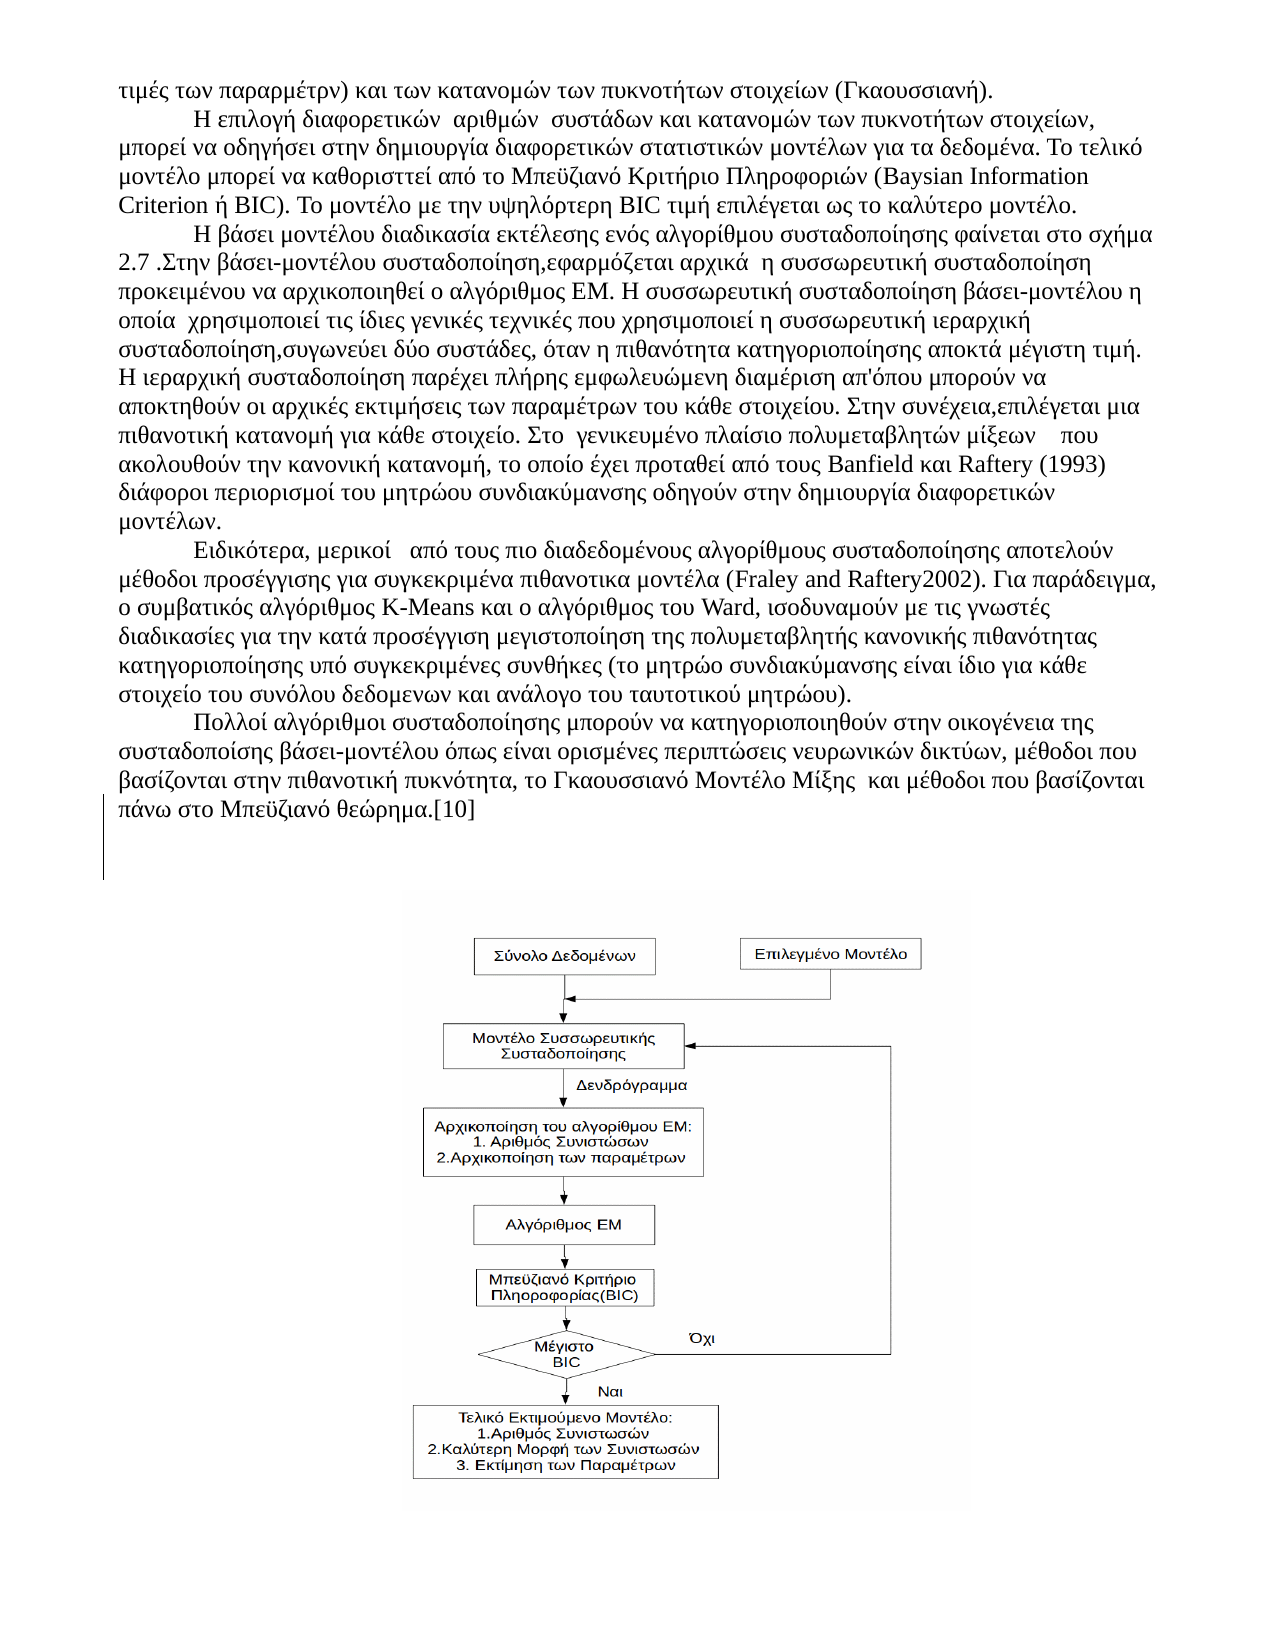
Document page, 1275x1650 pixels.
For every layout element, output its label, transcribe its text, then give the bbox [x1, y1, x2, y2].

text H βάσει μοντέλου διαδικασία εκτέλεσης ενός αλγορίθμου συσταδοποίησης φαίνεται στο σχήμα 2.7 .Στην βάσει-μοντέλου συσταδοποίηση,εφαρμόζεται αρχικά η συσσωρευτική συσταδοποίηση προκειμένου να αρχικοποιηθεί ο αλγόριθμος ΕΜ. Η συσσωρευτική συσταδοποίηση βάσει-μοντέλου η οποία χρησιμοποιεί τις ίδιες γενικές τεχνικές που χρησιμοποιεί η συσσωρευτική ιεραρχική συσταδοποίηση,συγωνεύει δύο συστάδες, όταν η πιθανότητα κατηγοριοποίησης αποκτά μέγιστη τιμή. Η ιεραρχική συσταδοποίηση παρέχει πλήρης εμφωλευώμενη διαμέριση απ'όπου μπορούν να αποκτηθούν οι αρχικές εκτιμήσεις των παραμέτρων του κάθε στοιχείου. Στην συνέχεια,επιλέγεται μια πιθανοτική κατανομή για κάθε στοιχείο. Στο γενικευμένο πλαίσιο πολυμεταβλητών μίξεων που ακολουθούν την κανονική κατανομή, το οποίο έχει προταθεί από τους Banfield και Raftery (1993) διάφοροι περιορισμοί του μητρώου συνδιακύμανσης οδηγούν στην δημιουργία διαφορετικών μοντέλων. [118, 219, 1157, 535]
text [118, 1484, 1157, 1527]
picture [402, 890, 971, 1511]
text Πολλοί αλγόριθμοι συσταδοποίησης μπορούν να κατηγοριοποιηθούν στην οικογένεια της συσταδοποίσης βάσει-μοντέλου όπως είναι ορισμένες περιπτώσεις νευρωνικών δικτύων, μέθοδοι που βασίζονται στην πιθανοτική πυκνότητα, το Γκαουσσιανό Μοντέλο Μίξης και μέθοδοι που βασίζονται πάνω στο Μπεϋζιανό θεώρημα.[10] [118, 707, 1157, 822]
text Η επιλογή διαφορετικών αριθμών συστάδων και κατανομών των πυκνοτήτων στοιχείων, μπορεί να οδηγήσει στην δημιουργία διαφορετικών στατιστικών μοντέλων για τα δεδομένα. Το τελικό μοντέλο μπορεί να καθορισττεί από το Μπεϋζιανό Κριτήριο Πληροφοριών (Baysian Information Criterion ή BIC). To μοντέλο με την υψηλόρτερη BIC τιμή επιλέγεται ως το καλύτερο μοντέλο. [118, 104, 1157, 219]
text τιμές των παραρμέτρν) και των κατανομών των πυκνοτήτων στοιχείων (Γκαουσσιανή). [118, 75, 1157, 104]
text Ειδικότερα, μερικοί από τους πιο διαδεδομένους αλγορίθμους συσταδοποίησης αποτελούν μέθοδοι προσέγγισης για συγκεκριμένα πιθανοτικα μοντέλα (Fraley and Raftery2002). Για παράδειγμα, ο συμβατικός αλγόριθμος K-Means και ο αλγόριθμος του Ward, ισοδυναμούν με τις γνωστές διαδικασίες για την κατά προσέγγιση μεγιστοποίηση της πολυμεταβλητής κανονικής πιθανότητας κατηγοριοποίησης υπό συγκεκριμένες συνθήκες (το μητρώο συνδιακύμανσης είναι ίδιο για κάθε στοιχείο του συνόλου δεδομενων και ανάλογο του ταυτοτικού μητρώου). [118, 535, 1157, 707]
